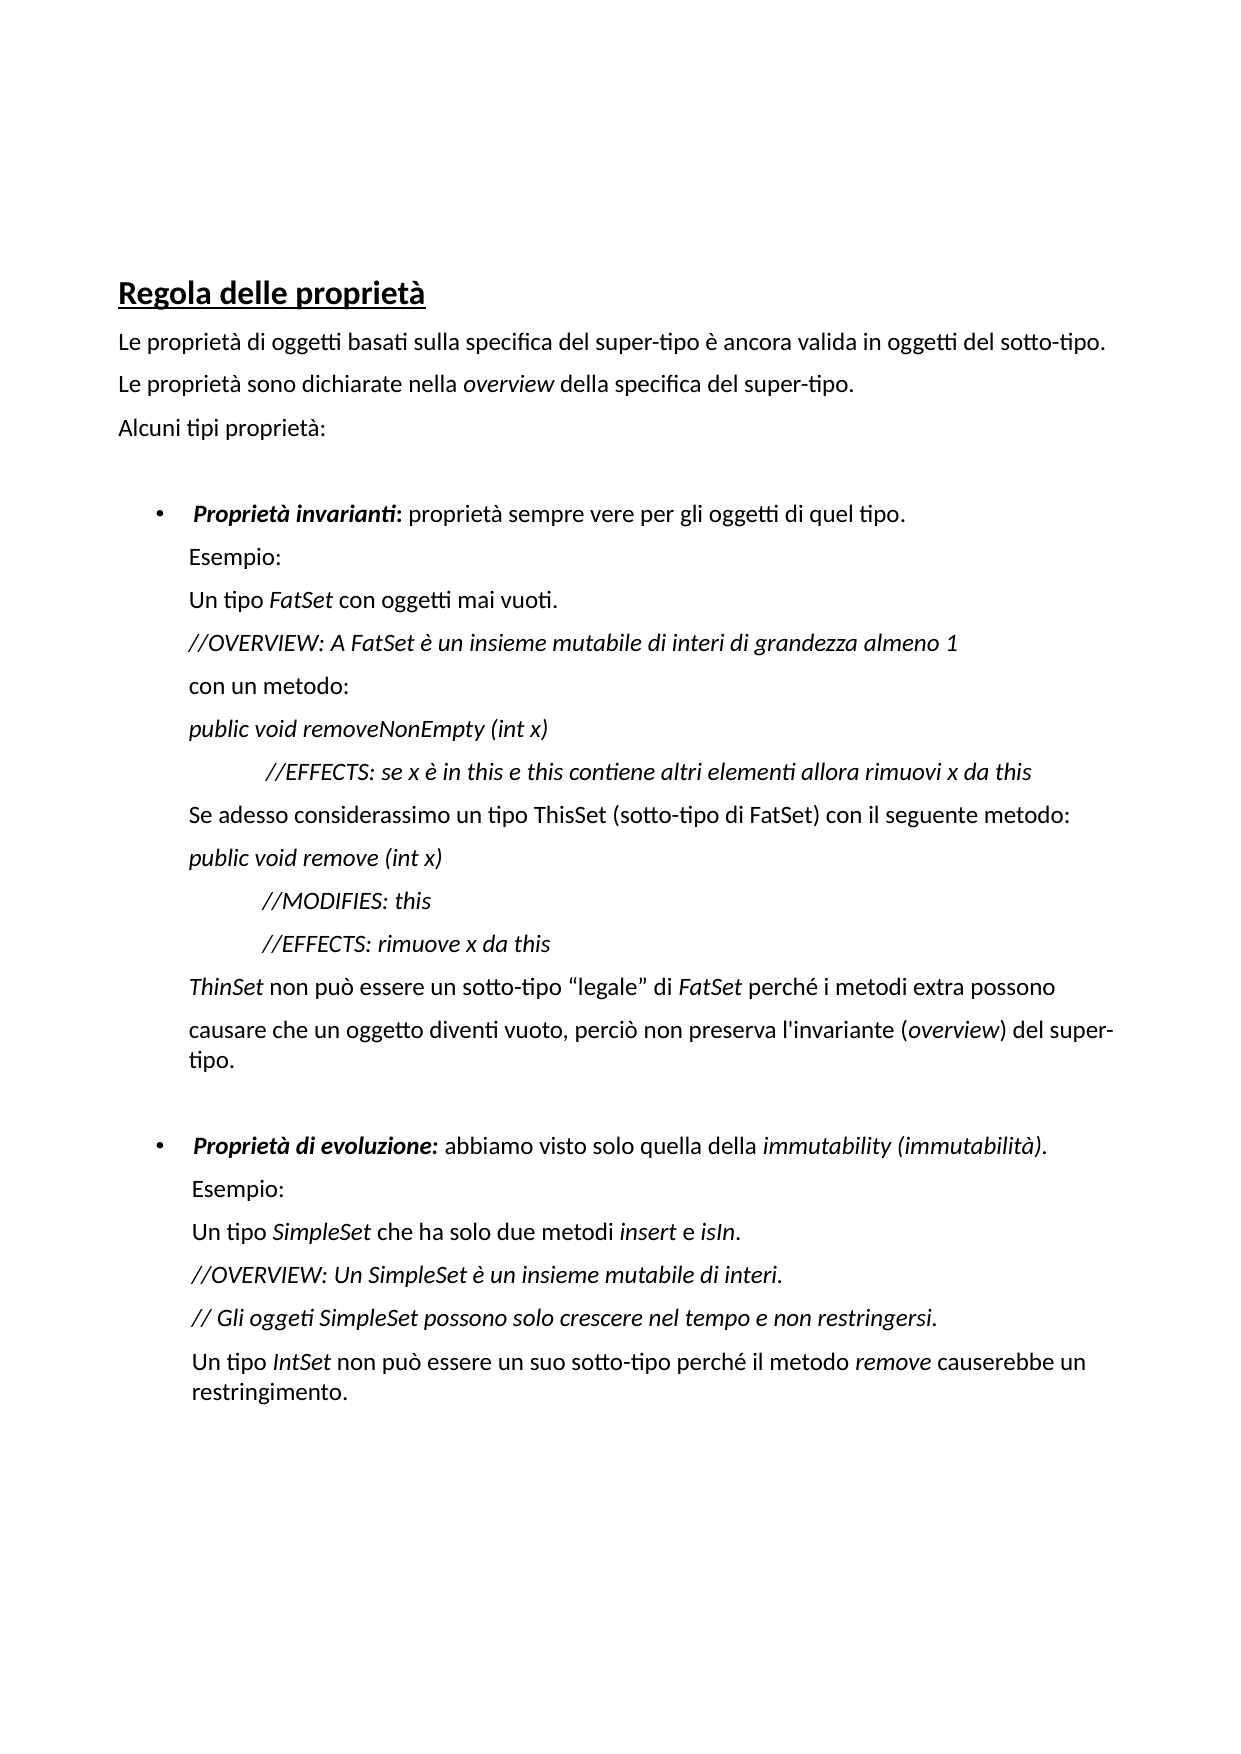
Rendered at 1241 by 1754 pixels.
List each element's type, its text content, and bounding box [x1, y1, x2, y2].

text Alcuni tipi proprietà: [118, 412, 1122, 442]
text public void removeNonEmpty (int x) [188, 713, 1122, 743]
list Proprietà invarianti: proprietà sempre vere per gli oggetti di quel tipo. [156, 498, 1122, 528]
text Esempio: [188, 541, 1122, 571]
text [187, 118, 1122, 149]
list Un tipo SimpleSet che ha solo due metodi insert e isIn. [192, 1217, 1122, 1247]
text Le proprietà di oggetti basati sulla specifica del super-tipo è ancora valida in oggetti del sotto-tipo. [118, 326, 1122, 356]
text causare che un oggetto diventi vuoto, perciò non preserva l'invariante (overview) del super-tipo. [188, 1014, 1122, 1075]
text //OVERVIEW: A FatSet è un insieme mutabile di interi di grandezza almeno 1 [188, 627, 1122, 657]
text Un tipo FatSet con oggetti mai vuoti. [188, 584, 1122, 614]
text public void remove (int x) [188, 842, 1122, 872]
subtitle Regola delle proprietà [118, 272, 1122, 313]
text //EFFECTS: rimuove x da this [188, 928, 1122, 958]
list Un tipo IntSet non può essere un suo sotto-tipo perché il metodo remove causerebbe un restringimento. [192, 1346, 1122, 1407]
text Le proprietà sono dichiarate nella overview della specifica del super-tipo. [118, 369, 1122, 399]
list //OVERVIEW: Un SimpleSet è un insieme mutabile di interi. [192, 1259, 1122, 1290]
list Esempio: [192, 1173, 1122, 1204]
text //MODIFIES: this [188, 885, 1122, 915]
list Proprietà di evoluzione: abbiamo visto solo quella della immutability (immutabilità). [156, 1131, 1122, 1161]
text ThinSet non può essere un sotto-tipo “legale” di FatSet perché i metodi extra possono [188, 971, 1122, 1001]
text con un metodo: [188, 670, 1122, 700]
text //EFFECTS: se x è in this e this contiene altri elementi allora rimuovi x da this [118, 756, 1122, 786]
list // Gli oggeti SimpleSet possono solo crescere nel tempo e non restringersi. [192, 1303, 1122, 1333]
text Se adesso considerassimo un tipo ThisSet (sotto-tipo di FatSet) con il seguente metodo: [188, 799, 1122, 829]
